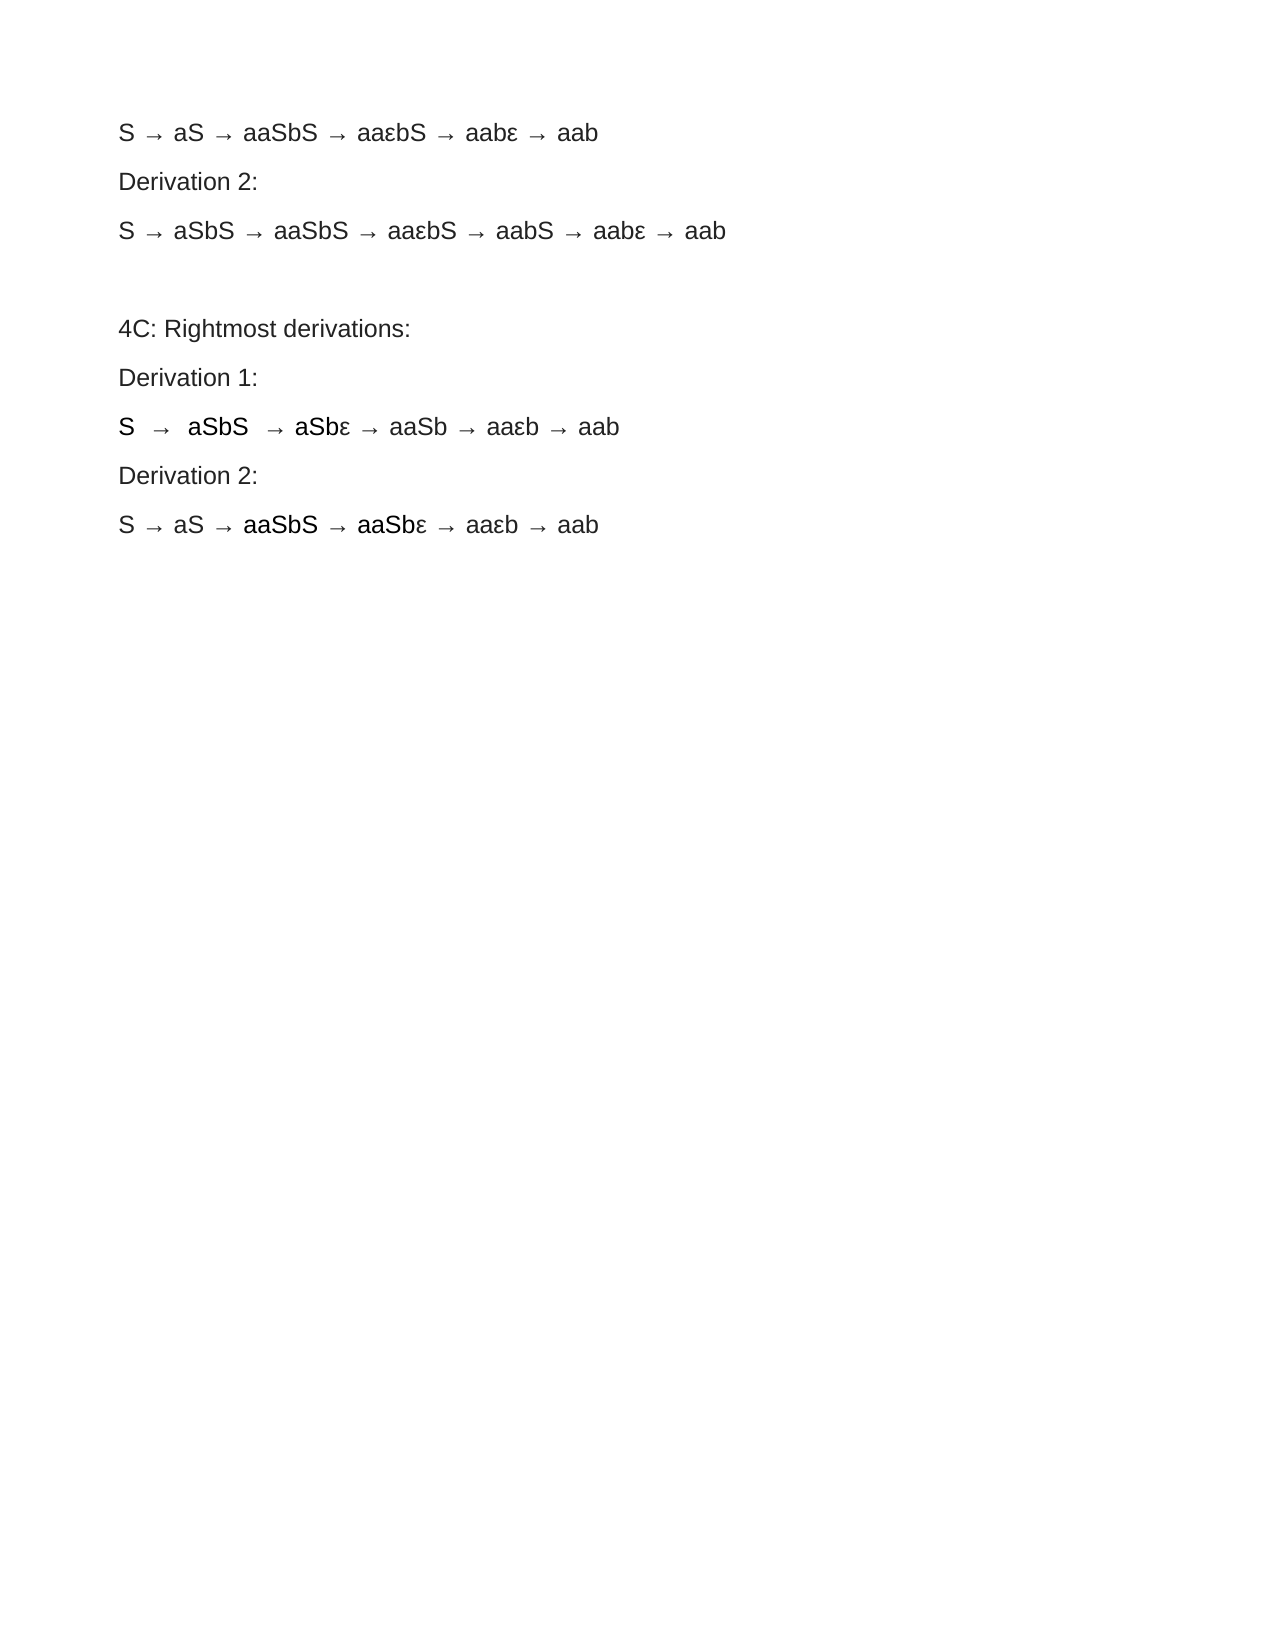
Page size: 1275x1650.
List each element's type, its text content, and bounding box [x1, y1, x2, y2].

text Derivation 2: [118, 167, 1157, 196]
text Derivation 2: [118, 461, 1157, 490]
text Derivation 1: [118, 363, 1157, 392]
text S → aSbS → aSbε → aaSb → aaεb → aab [118, 412, 1157, 441]
text S → aS → aaSbS → aaεbS → aabε → aab [118, 118, 1157, 147]
text S → aS → aaSbS → aaSbε → aaεb → aab [118, 510, 1157, 539]
text 4C: Rightmost derivations: [118, 314, 1157, 343]
text S → aSbS → aaSbS → aaεbS → aabS → aabε → aab [118, 216, 1157, 245]
